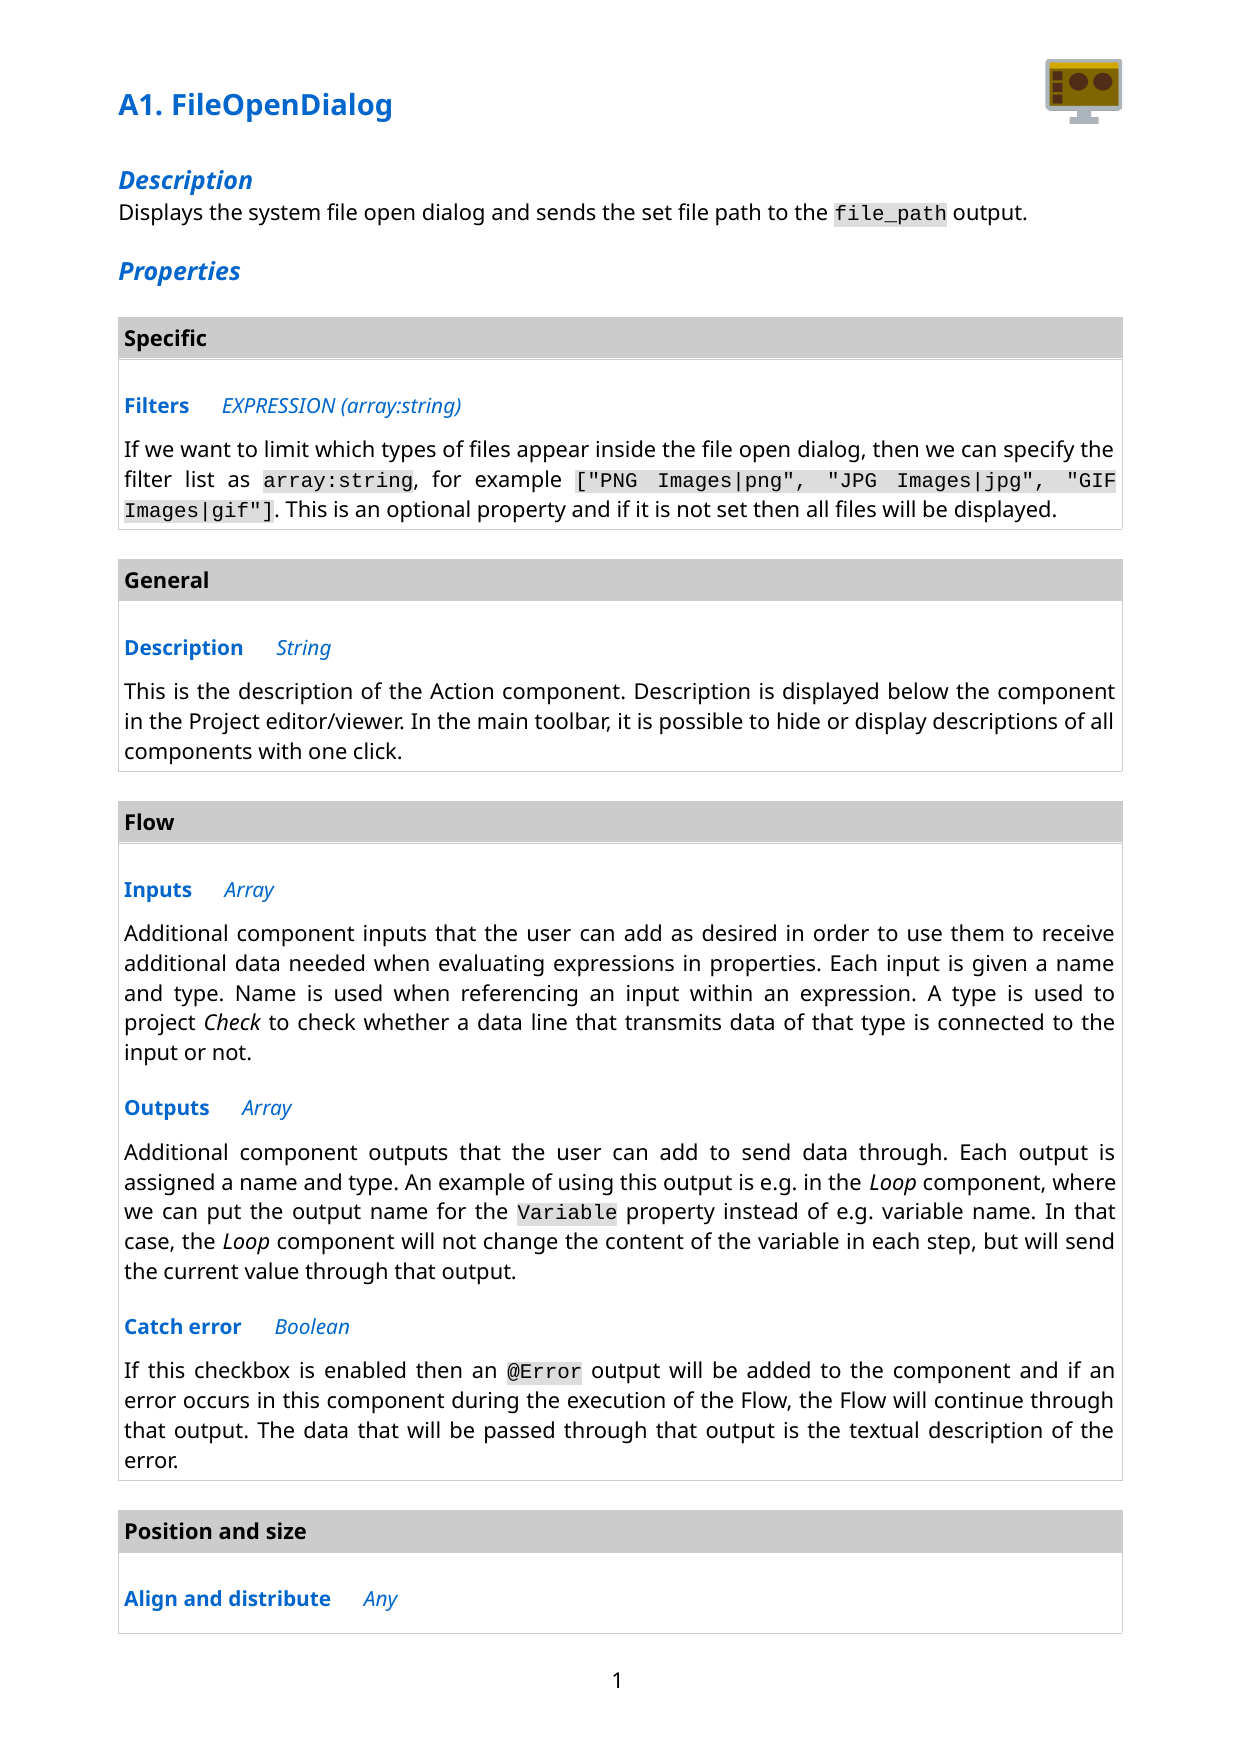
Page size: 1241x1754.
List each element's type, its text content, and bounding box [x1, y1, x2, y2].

table_cell Align and distribute Any [119, 1553, 1122, 1633]
subtitle Description [118, 163, 1122, 197]
table_header Position and size [119, 1511, 1122, 1552]
table_cell Filters EXPRESSION (array:string) If we want to limit which types of files appear inside the file open dialog, then we can specify the filter list as array:string, for example ["PNG Images|png", "JPG Images|jpg", "GIF Images|gif"]. This is an optional property and if it is not set then all files will be displayed. [119, 360, 1122, 529]
subtitle FileOpenDialog [118, 84, 1045, 124]
table_header Specific [119, 318, 1122, 358]
text Displays the system file open dialog and sends the set file path to the file_path output. [118, 197, 1122, 227]
table_header Flow [119, 802, 1122, 842]
subtitle Properties [118, 253, 1122, 287]
table_header General [119, 560, 1122, 600]
picture [1045, 59, 1123, 124]
table_cell Inputs Array Additional component inputs that the user can add as desired in order to use them to receive additional data needed when evaluating expressions in properties. Each input is given a name and type. Name is used when referencing an input within an expression. A type is used to project Check to check whether a data line that transmits data of that type is connected to the input or not. Outputs Array Additional component outputs that the user can add to send data through. Each output is assigned a name and type. An example of using this output is e.g. in the Loop component, where we can put the output name for the Variable property instead of e.g. variable name. In that case, the Loop component will not change the content of the variable in each step, but will send the current value through that output. Catch error Boolean If this checkbox is enabled then an @Error output will be added to the component and if an error occurs in this component during the execution of the Flow, the Flow will continue through that output. The data that will be passed through that output is the textual description of the error. [119, 844, 1122, 1480]
table_cell Description String This is the description of the Action component. Description is displayed below the component in the Project editor/viewer. In the main toolbar, it is possible to hide or display descriptions of all components with one click. [119, 601, 1122, 771]
